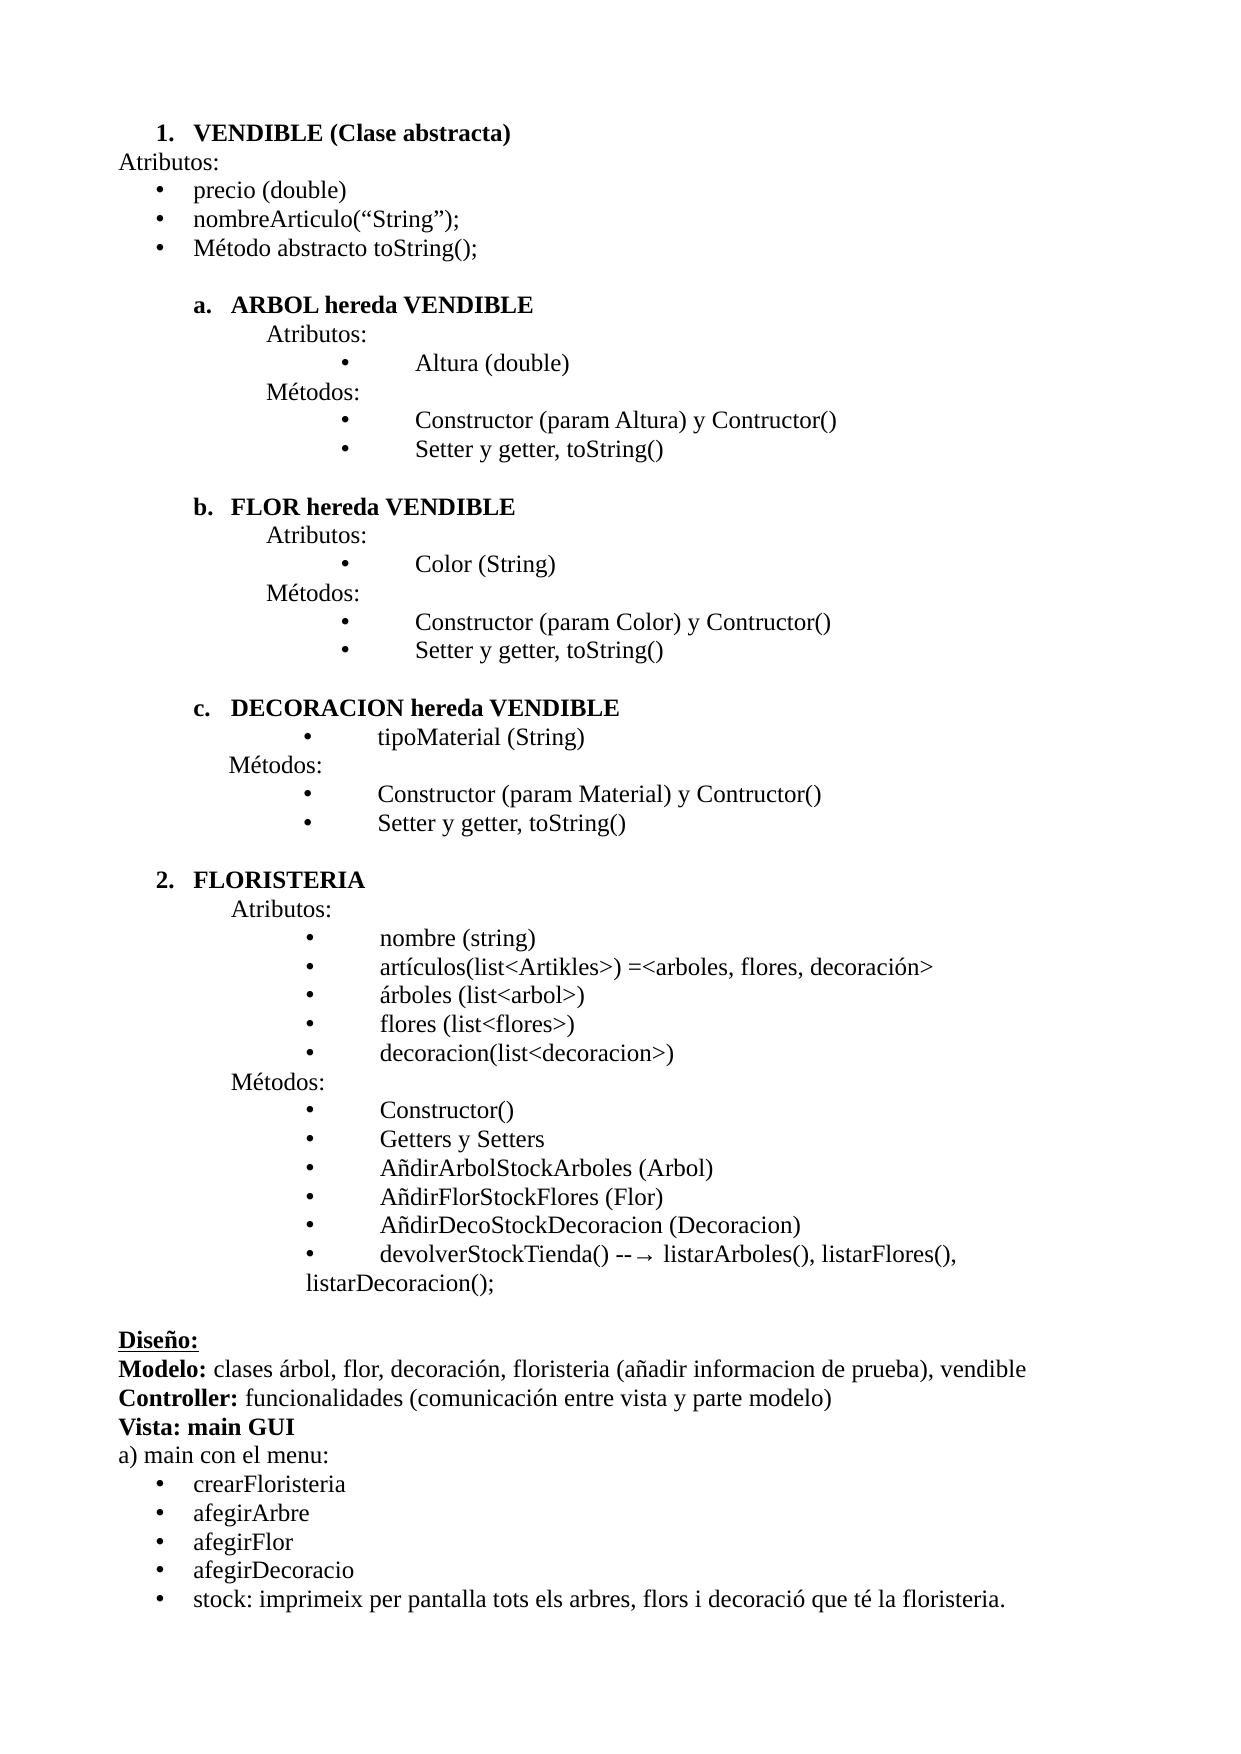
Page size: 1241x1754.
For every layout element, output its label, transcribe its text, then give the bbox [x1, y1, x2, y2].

list decoracion(list<decoracion>) [306, 1038, 1122, 1067]
text Atributos: [118, 147, 1122, 176]
list DECORACION hereda VENDIBLE [193, 693, 1122, 722]
list Color (String) [341, 549, 1122, 578]
list VENDIBLE (Clase abstracta) [156, 118, 1122, 147]
text Métodos: [266, 578, 1122, 607]
text Atributos: [231, 894, 1122, 923]
list Constructor (param Altura) y Contructor() [341, 406, 1122, 434]
list precio (double) [156, 176, 1122, 204]
list nombreArticulo(“String”); [156, 204, 1122, 233]
text Métodos: [231, 1067, 1122, 1096]
list FLOR hereda VENDIBLE [193, 492, 1122, 521]
list AñdirDecoStockDecoracion (Decoracion) [306, 1211, 1122, 1239]
list nombre (string) [306, 923, 1122, 952]
text Métodos: [228, 751, 1122, 779]
list devolverStockTienda() --→ listarArboles(), listarFlores(), listarDecoracion(); [306, 1239, 1122, 1297]
list artículos(list<Artikles>) =<arboles, flores, decoración> [306, 952, 1122, 981]
text Atributos: [266, 319, 1122, 348]
text Controller: funcionalidades (comunicación entre vista y parte modelo) [118, 1383, 1122, 1412]
list árboles (list<arbol>) [306, 981, 1122, 1009]
list Setter y getter, toString() [303, 808, 1122, 837]
list AñdirFlorStockFlores (Flor) [306, 1182, 1122, 1211]
list Setter y getter, toString() [341, 434, 1122, 463]
list afegirArbre [156, 1498, 1122, 1527]
list Getters y Setters [306, 1124, 1122, 1153]
list flores (list<flores>) [306, 1009, 1122, 1038]
list Constructor() [306, 1096, 1122, 1124]
text Modelo: clases árbol, flor, decoración, floristeria (añadir informacion de prueba), vendible [118, 1354, 1122, 1383]
list Método abstracto toString(); [156, 233, 1122, 262]
text a) main con el menu: [118, 1441, 1122, 1469]
list afegirDecoracio [156, 1556, 1122, 1584]
list ARBOL hereda VENDIBLE [193, 291, 1122, 319]
list crearFloristeria [156, 1469, 1122, 1498]
list tipoMaterial (String) [303, 722, 1122, 751]
list AñdirArbolStockArboles (Arbol) [306, 1153, 1122, 1182]
text Diseño: [118, 1326, 1122, 1354]
text Atributos: [266, 521, 1122, 549]
list Constructor (param Color) y Contructor() [341, 607, 1122, 636]
list FLORISTERIA [156, 866, 1122, 894]
list stock: imprimeix per pantalla tots els arbres, flors i decoració que té la floristeria. [156, 1584, 1122, 1613]
list Constructor (param Material) y Contructor() [303, 779, 1122, 808]
text Vista: main GUI [118, 1412, 1122, 1441]
text Métodos: [266, 377, 1122, 406]
list Altura (double) [341, 348, 1122, 377]
list Setter y getter, toString() [341, 636, 1122, 664]
list afegirFlor [156, 1527, 1122, 1556]
